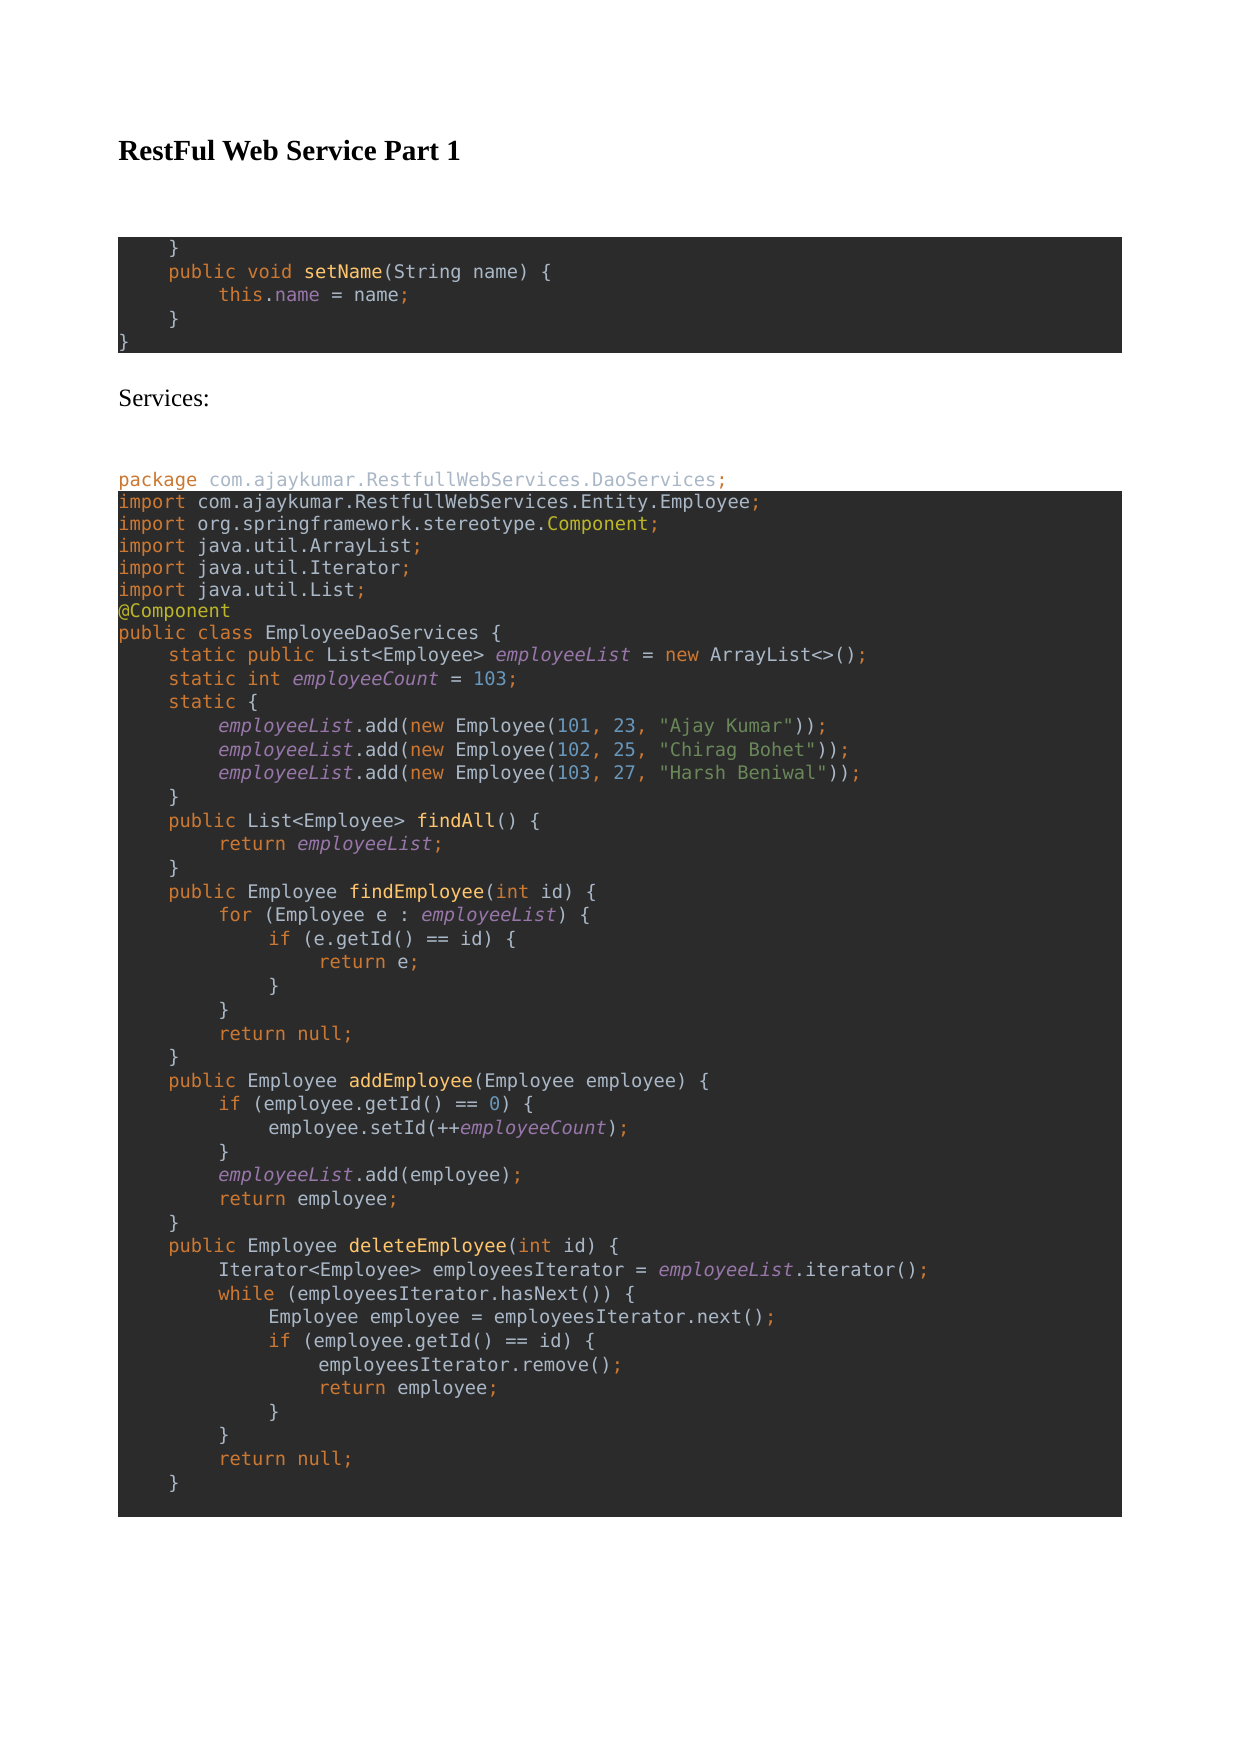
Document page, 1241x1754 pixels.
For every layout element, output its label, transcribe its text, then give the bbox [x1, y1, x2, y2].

text static public List<Employee> employeeList = new ArrayList<>(); [118, 644, 1122, 668]
text } [118, 857, 1122, 881]
text return e; [118, 952, 1122, 975]
text } [118, 999, 1122, 1022]
text } [118, 1401, 1122, 1424]
text if (e.getId() == id) { [118, 928, 1122, 952]
text } [118, 1472, 1122, 1495]
text } [118, 237, 1122, 261]
text static int employeeCount = 103; [118, 668, 1122, 691]
text employeeList.add(new Employee(102, 25, "Chirag Bohet")); [118, 739, 1122, 762]
text } [118, 1424, 1122, 1448]
text return null; [118, 1022, 1122, 1046]
text } [118, 308, 1122, 332]
text employeesIterator.remove(); [118, 1353, 1122, 1377]
text import java.util.List; [118, 578, 1122, 600]
text static { [118, 691, 1122, 715]
text } [118, 1046, 1122, 1070]
text } [118, 332, 1122, 353]
text employee.setId(++employeeCount); [118, 1117, 1122, 1141]
text import com.ajaykumar.RestfullWebServices.Entity.Employee; [118, 491, 1122, 513]
text employeeList.add(new Employee(101, 23, "Ajay Kumar")); [118, 715, 1122, 739]
text public class EmployeeDaoServices { [118, 622, 1122, 644]
text } [118, 975, 1122, 999]
text public Employee addEmployee(Employee employee) { [118, 1070, 1122, 1093]
text while (employeesIterator.hasNext()) { [118, 1283, 1122, 1306]
text public List<Employee> findAll() { [118, 810, 1122, 833]
text import org.springframework.stereotype.Component; [118, 513, 1122, 535]
text public Employee findEmployee(int id) { [118, 881, 1122, 904]
text } [118, 1141, 1122, 1164]
text if (employee.getId() == 0) { [118, 1093, 1122, 1117]
text Services: [118, 383, 1122, 412]
text employeeList.add(new Employee(103, 27, "Harsh Beniwal")); [118, 762, 1122, 786]
text public void setName(String name) { [118, 261, 1122, 284]
text this.name = name; [118, 284, 1122, 308]
text import java.util.ArrayList; [118, 535, 1122, 557]
text } [118, 786, 1122, 810]
text public Employee deleteEmployee(int id) { [118, 1235, 1122, 1259]
text import java.util.Iterator; [118, 557, 1122, 578]
text return null; [118, 1448, 1122, 1472]
text employeeList.add(employee); [118, 1164, 1122, 1188]
text @Component [118, 600, 1122, 622]
text if (employee.getId() == id) { [118, 1330, 1122, 1353]
text return employee; [118, 1377, 1122, 1401]
text Employee employee = employeesIterator.next(); [118, 1306, 1122, 1330]
text package com.ajaykumar.RestfullWebServices.DaoServices; [118, 469, 1122, 491]
text } [118, 1212, 1122, 1235]
text return employeeList; [118, 833, 1122, 857]
text for (Employee e : employeeList) { [118, 904, 1122, 928]
text return employee; [118, 1188, 1122, 1212]
text Iterator<Employee> employeesIterator = employeeList.iterator(); [118, 1259, 1122, 1283]
